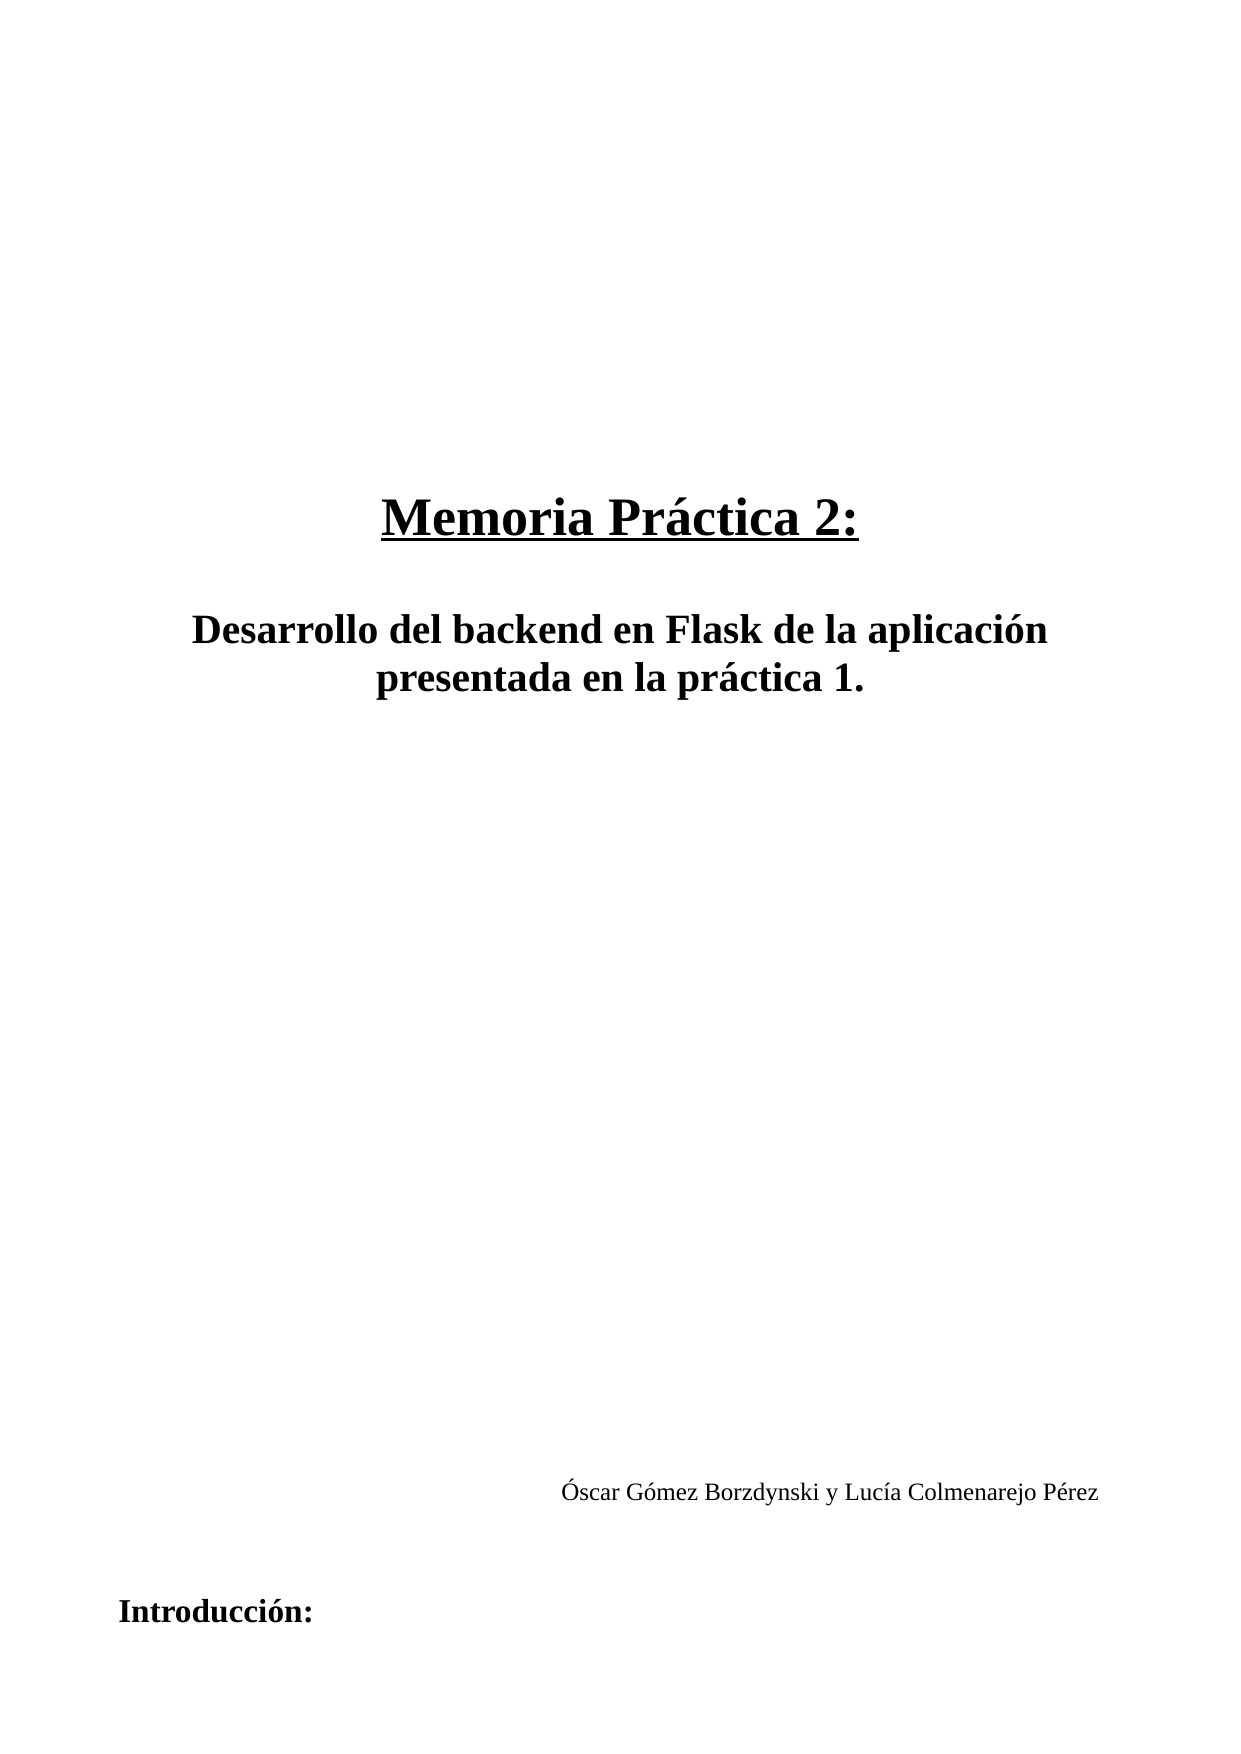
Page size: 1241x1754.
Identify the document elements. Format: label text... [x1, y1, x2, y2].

text Memoria Práctica 2: [118, 485, 1122, 547]
text Desarrollo del backend en Flask de la aplicación presentada en la práctica 1. [118, 604, 1122, 700]
text Óscar Gómez Borzdynski y Lucía Colmenarejo Pérez [118, 1477, 1122, 1505]
text Introducción: [118, 1592, 1122, 1630]
